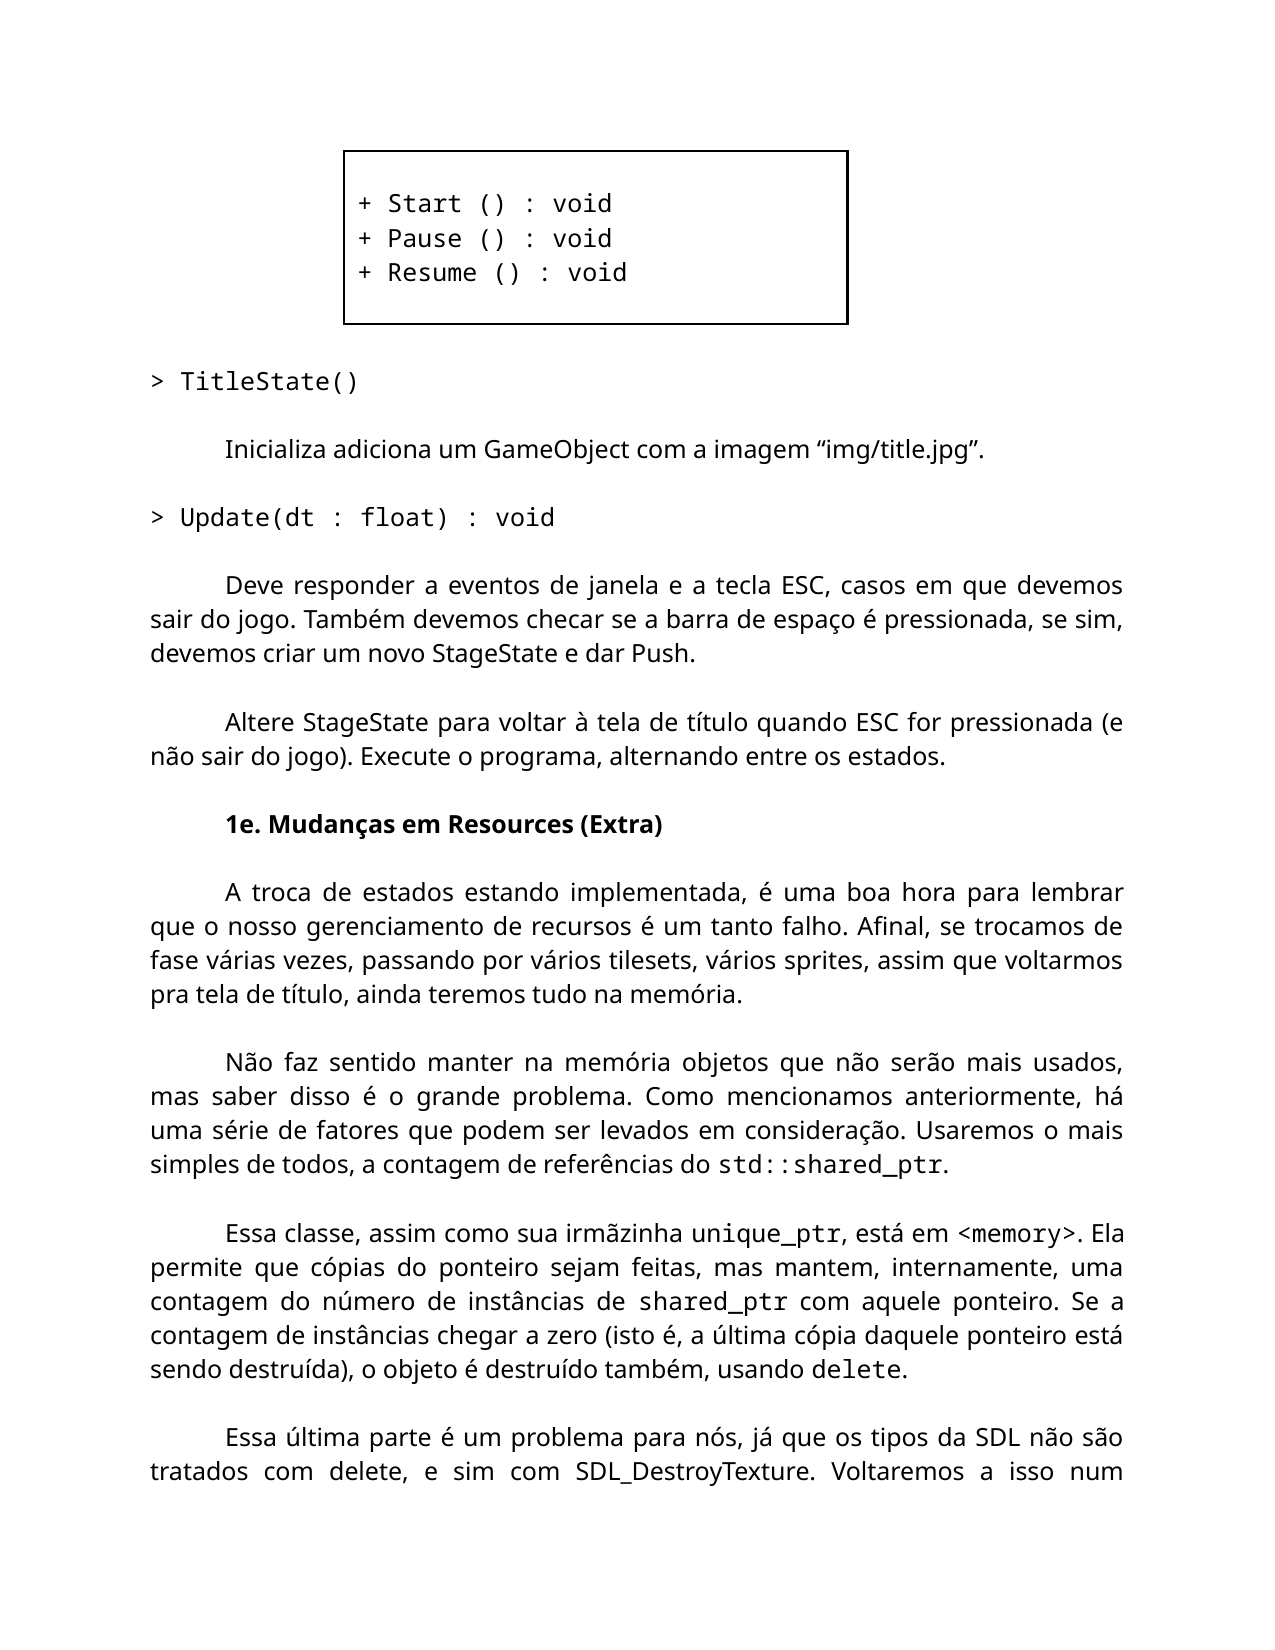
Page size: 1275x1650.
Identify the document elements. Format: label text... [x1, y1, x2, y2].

text Altere StageState para voltar à tela de título quando ESC for pressionada (e não sair do jogo). Execute o programa, alternando entre os estados. [150, 704, 1125, 772]
table_cell + Start () : void + Pause () : void + Resume () : void [345, 152, 846, 322]
text A troca de estados estando implementada, é uma boa hora para lembrar que o nosso gerenciamento de recursos é um tanto falho. Afinal, se trocamos de fase várias vezes, passando por vários tilesets, vários sprites, assim que voltarmos pra tela de título, ainda teremos tudo na memória. [150, 874, 1125, 1011]
text Inicializa adiciona um GameObject com a imagem “img/title.jpg”. [150, 432, 1125, 466]
text Essa classe, assim como sua irmãzinha unique_ptr, está em <memory>. Ela permite que cópias do ponteiro sejam feitas, mas mantem, internamente, uma contagem do número de instâncias de shared_ptr com aquele ponteiro. Se a contagem de instâncias chegar a zero (isto é, a última cópia daquele ponteiro está sendo destruída), o objeto é destruído também, usando delete. [150, 1215, 1125, 1386]
text Não faz sentido manter na memória objetos que não serão mais usados, mas saber disso é o grande problema. Como mencionamos anteriormente, há uma série de fatores que podem ser levados em consideração. Usaremos o mais simples de todos, a contagem de referências do std::shared_ptr. [150, 1045, 1125, 1181]
text > Update(dt : float) : void [150, 500, 1125, 534]
text > TitleState() [150, 364, 1125, 398]
text Essa última parte é um problema para nós, já que os tipos da SDL não são tratados com delete, e sim com SDL_DestroyTexture. Voltaremos a isso num [150, 1419, 1125, 1488]
text 1e. Mudanças em Resources (Extra) [150, 806, 1125, 841]
text Deve responder a eventos de janela e a tecla ESC, casos em que devemos sair do jogo. Também devemos checar se a barra de espaço é pressionada, se sim, devemos criar um novo StageState e dar Push. [150, 568, 1125, 670]
